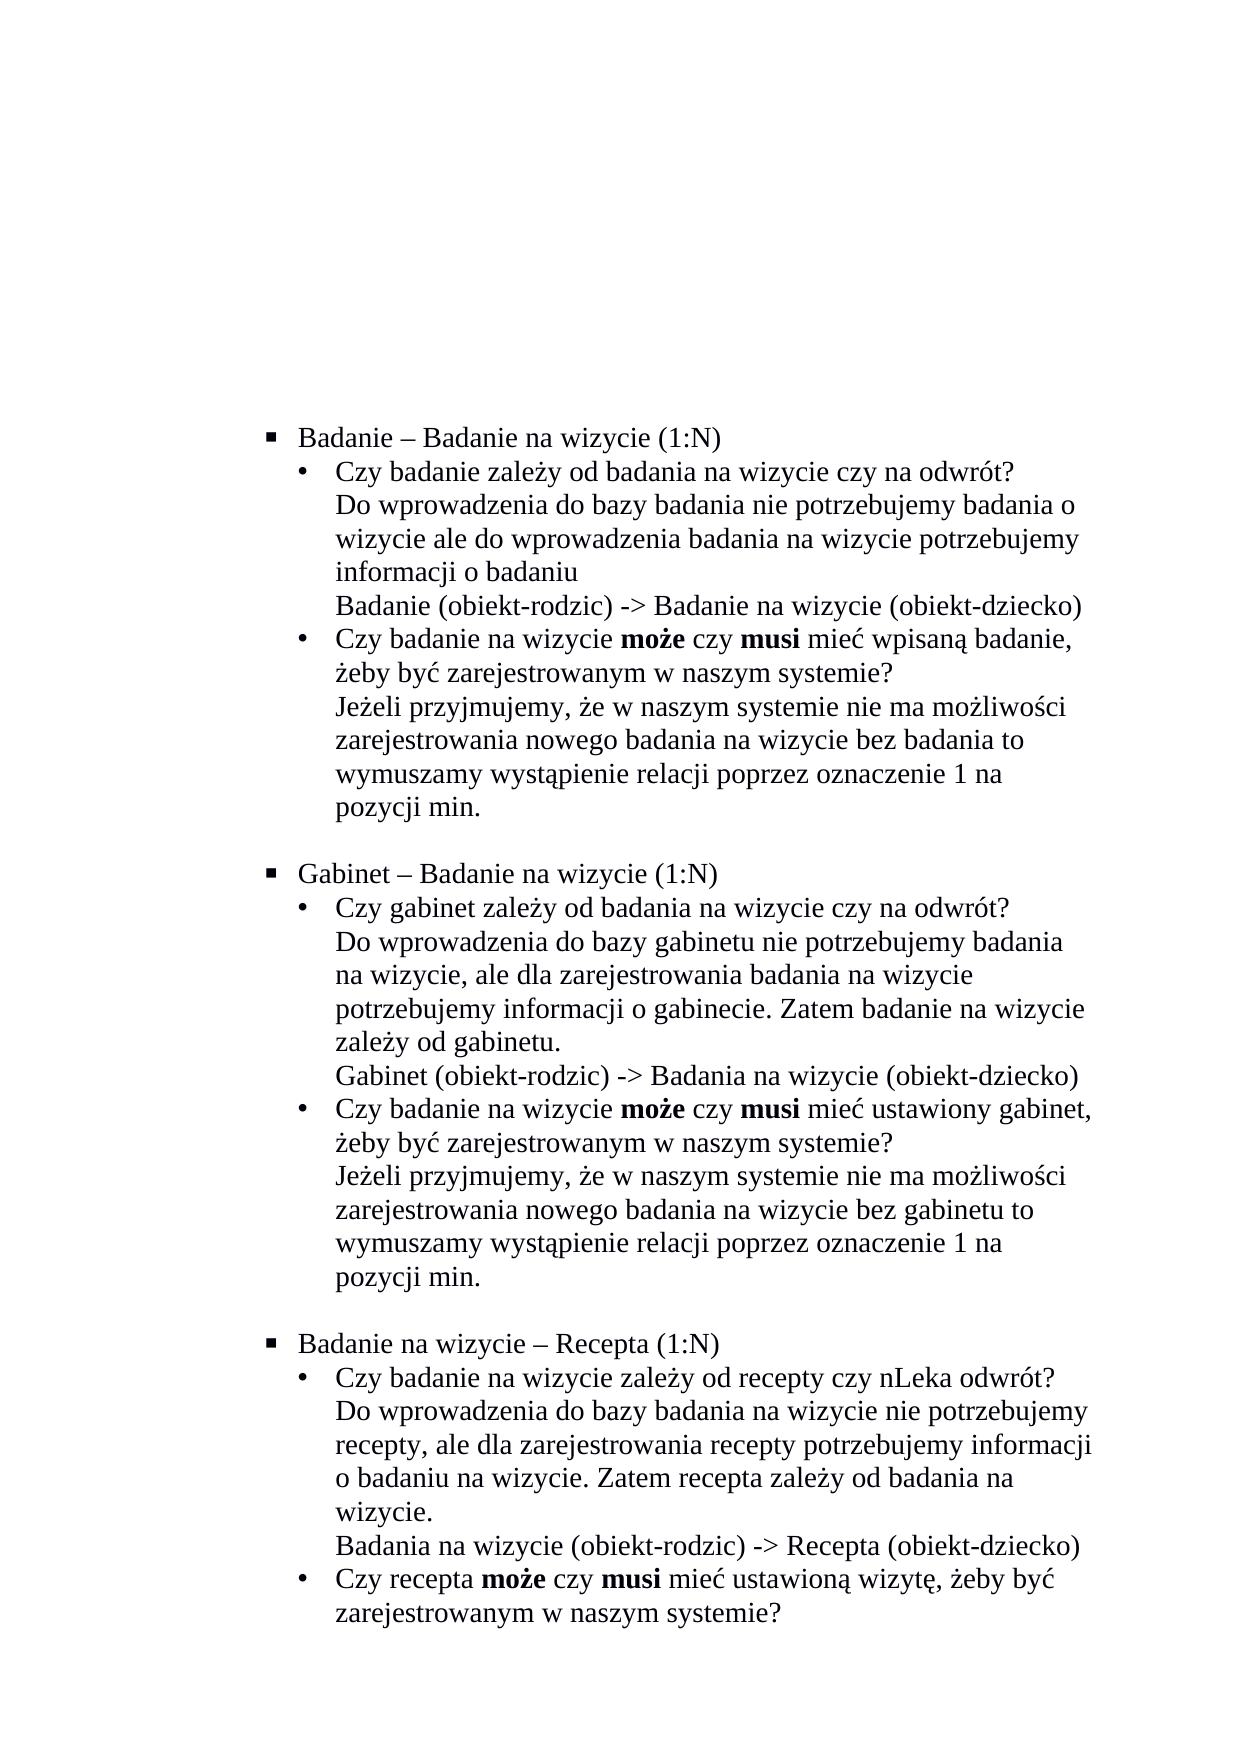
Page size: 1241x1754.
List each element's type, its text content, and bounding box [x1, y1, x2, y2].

list Czy badanie na wizycie zależy od recepty czy nLeka odwrót? Do wprowadzenia do bazy badania na wizycie nie potrzebujemy recepty, ale dla zarejestrowania recepty potrzebujemy informacji o badaniu na wizycie. Zatem recepta zależy od badania na wizycie. [298, 1360, 1092, 1528]
list Czy badanie na wizycie może czy musi mieć ustawiony gabinet, żeby być zarejestrowanym w naszym systemie? [298, 1091, 1092, 1158]
list Jeżeli przyjmujemy, że w naszym systemie nie ma możliwości zarejestrowania nowego badania na wizycie bez gabinetu to wymuszamy wystąpienie relacji poprzez oznaczenie 1 na pozycji min. [298, 1158, 1092, 1293]
list Czy badanie zależy od badania na wizycie czy na odwrót? Do wprowadzenia do bazy badania nie potrzebujemy badania o wizycie ale do wprowadzenia badania na wizycie potrzebujemy informacji o badaniu [298, 454, 1092, 588]
list Badanie (obiekt-rodzic) -> Badanie na wizycie (obiekt-dziecko) [298, 588, 1092, 621]
list Badania na wizycie (obiekt-rodzic) -> Recepta (obiekt-dziecko) [298, 1528, 1092, 1561]
list Gabinet (obiekt-rodzic) -> Badania na wizycie (obiekt-dziecko) [298, 1058, 1092, 1091]
list Badanie – Badanie na wizycie (1:N) [260, 420, 1092, 454]
list Gabinet – Badanie na wizycie (1:N) [260, 856, 1092, 890]
list Czy recepta może czy musi mieć ustawioną wizytę, żeby być zarejestrowanym w naszym systemie? [298, 1561, 1092, 1628]
list Czy badanie na wizycie może czy musi mieć wpisaną badanie, żeby być zarejestrowanym w naszym systemie? [298, 621, 1092, 689]
list Jeżeli przyjmujemy, że w naszym systemie nie ma możliwości zarejestrowania nowego badania na wizycie bez badania to wymuszamy wystąpienie relacji poprzez oznaczenie 1 na pozycji min. [298, 689, 1092, 823]
list Czy gabinet zależy od badania na wizycie czy na odwrót? Do wprowadzenia do bazy gabinetu nie potrzebujemy badania na wizycie, ale dla zarejestrowania badania na wizycie potrzebujemy informacji o gabinecie. Zatem badanie na wizycie zależy od gabinetu. [298, 890, 1092, 1058]
list Badanie na wizycie – Recepta (1:N) [260, 1326, 1092, 1360]
